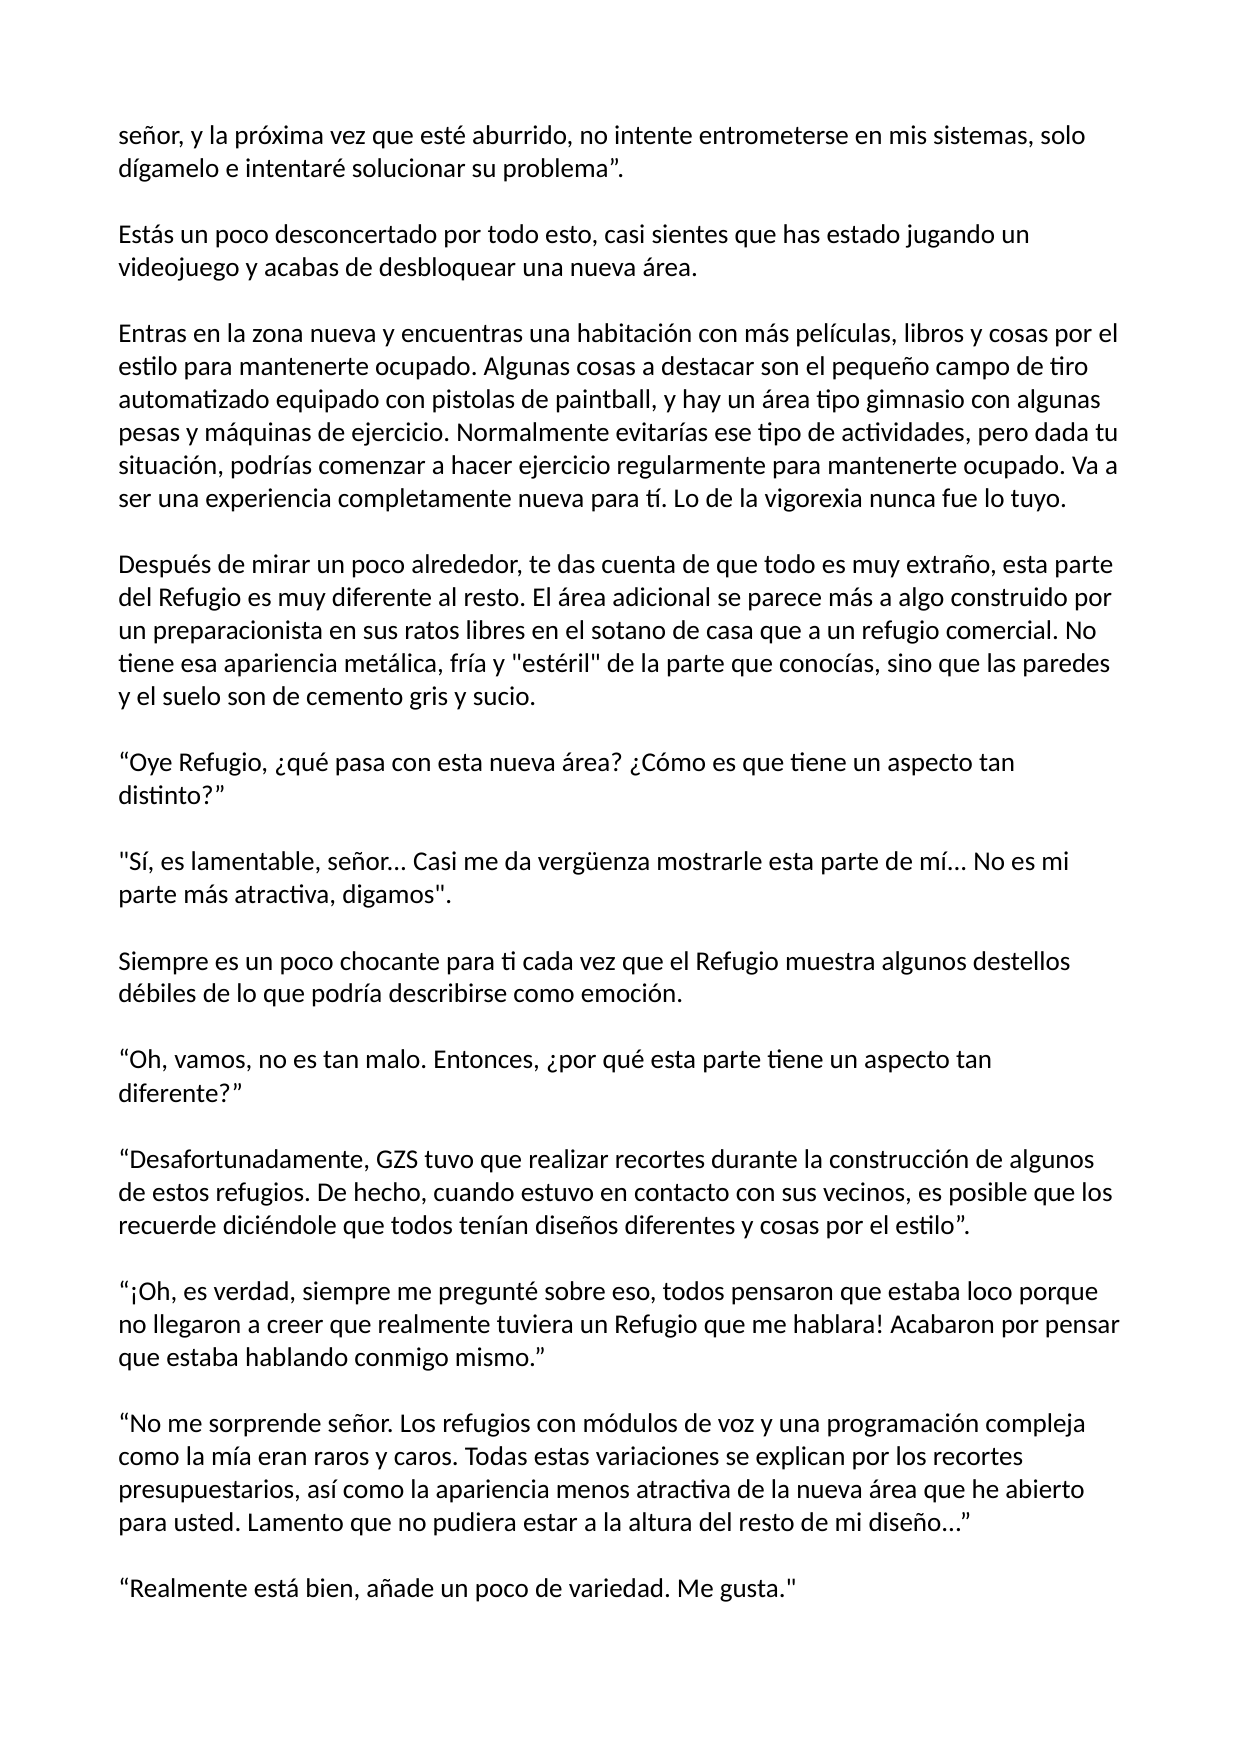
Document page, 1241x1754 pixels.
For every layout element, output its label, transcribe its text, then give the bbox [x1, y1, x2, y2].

text “Oh, vamos, no es tan malo. Entonces, ¿por qué esta parte tiene un aspecto tan diferente?” [118, 1043, 1122, 1109]
text “¡Oh, es verdad, siempre me pregunté sobre eso, todos pensaron que estaba loco porque no llegaron a creer que realmente tuviera un Refugio que me hablara! Acabaron por pensar que estaba hablando conmigo mismo.” [118, 1274, 1122, 1373]
text "Sí, es lamentable, señor... Casi me da vergüenza mostrarle esta parte de mí... No es mi parte más atractiva, digamos". [118, 844, 1122, 911]
text “Realmente está bien, añade un poco de variedad. Me gusta." [118, 1571, 1122, 1604]
text Después de mirar un poco alrededor, te das cuenta de que todo es muy extraño, esta parte del Refugio es muy diferente al resto. El área adicional se parece más a algo construido por un preparacionista en sus ratos libres en el sotano de casa que a un refugio comercial. No tiene esa apariencia metálica, fría y "estéril" de la parte que conocías, sino que las paredes y el suelo son de cemento gris y sucio. [118, 547, 1122, 712]
text “No me sorprende señor. Los refugios con módulos de voz y una programación compleja como la mía eran raros y caros. Todas estas variaciones se explican por los recortes presupuestarios, así como la apariencia menos atractiva de la nueva área que he abierto para usted. Lamento que no pudiera estar a la altura del resto de mi diseño...” [118, 1406, 1122, 1538]
text “Desafortunadamente, GZS tuvo que realizar recortes durante la construcción de algunos de estos refugios. De hecho, cuando estuvo en contacto con sus vecinos, es posible que los recuerde diciéndole que todos tenían diseños diferentes y cosas por el estilo”. [118, 1142, 1122, 1241]
text señor, y la próxima vez que esté aburrido, no intente entrometerse en mis sistemas, solo dígamelo e intentaré solucionar su problema”. [118, 118, 1122, 184]
text Entras en la zona nueva y encuentras una habitación con más películas, libros y cosas por el estilo para mantenerte ocupado. Algunas cosas a destacar son el pequeño campo de tiro automatizado equipado con pistolas de paintball, y hay un área tipo gimnasio con algunas pesas y máquinas de ejercicio. Normalmente evitarías ese tipo de actividades, pero dada tu situación, podrías comenzar a hacer ejercicio regularmente para mantenerte ocupado. Va a ser una experiencia completamente nueva para tí. Lo de la vigorexia nunca fue lo tuyo. [118, 316, 1122, 514]
text Siempre es un poco chocante para ti cada vez que el Refugio muestra algunos destellos débiles de lo que podría describirse como emoción. [118, 944, 1122, 1010]
text Estás un poco desconcertado por todo esto, casi sientes que has estado jugando un videojuego y acabas de desbloquear una nueva área. [118, 217, 1122, 283]
text “Oye Refugio, ¿qué pasa con esta nueva área? ¿Cómo es que tiene un aspecto tan distinto?” [118, 746, 1122, 812]
